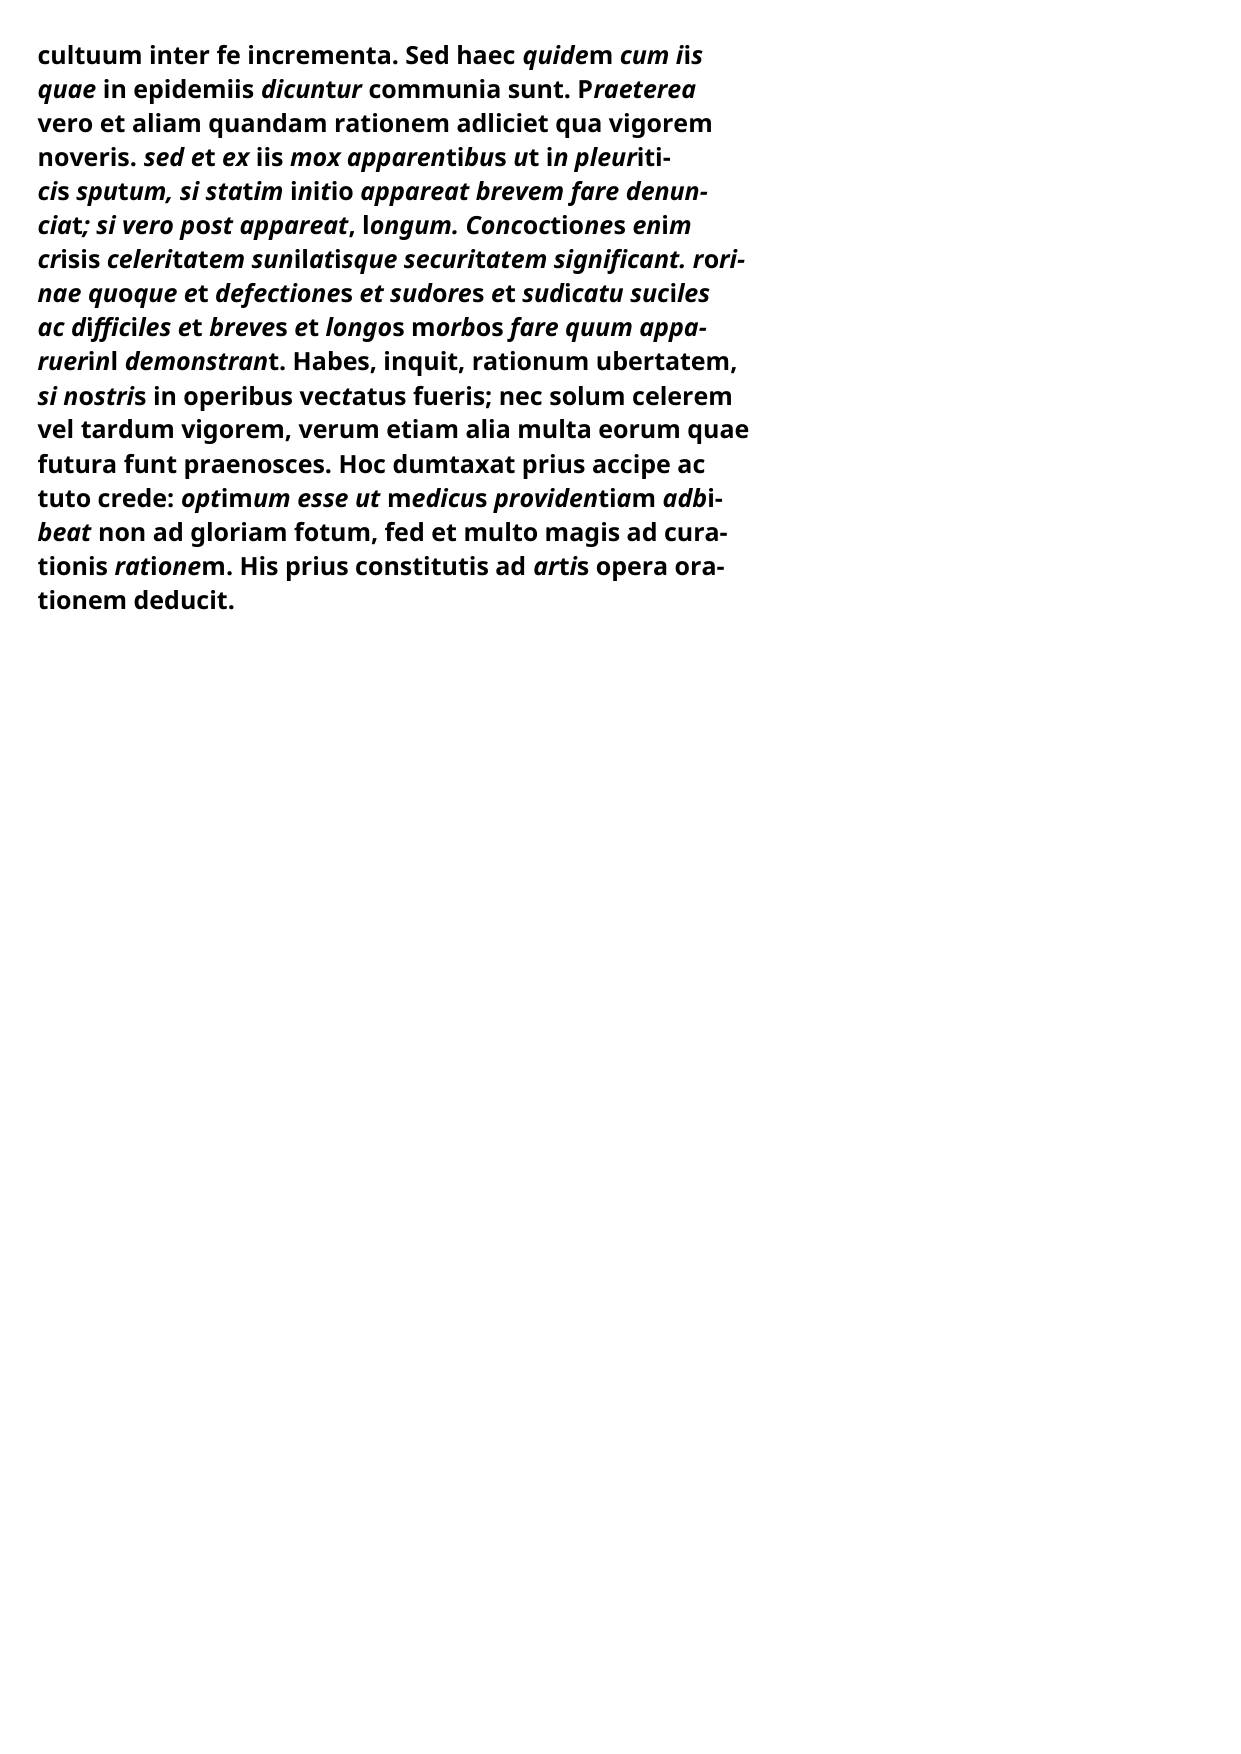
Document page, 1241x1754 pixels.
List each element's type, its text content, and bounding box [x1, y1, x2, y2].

text cultuum inter fe incrementa. Sed haec quidem cum iis quae in epidemiis dicuntur communia sunt. Praeterea vero et aliam quandam rationem adliciet qua vigorem noveris. sed et ex iis mox apparentibus ut in pleuriti- cis sputum, si statim initio appareat brevem fare denun- ciat; si vero post appareat, longum. Concoctiones enim crisis celeritatem sunilatisque securitatem significant. rori- nae quoque et defectiones et sudores et sudicatu suciles ac difficiles et breves et longos morbos fare quum appa- ruerinl demonstrant. Habes, inquit, rationum ubertatem, si nostris in operibus vectatus fueris; nec solum celerem vel tardum vigorem, verum etiam alia multa eorum quae futura funt praenosces. Hoc dumtaxat prius accipe ac tuto crede: optimum esse ut medicus providentiam adbi- beat non ad gloriam fotum, fed et multo magis ad cura- tionis rationem. His prius constitutis ad artis opera ora- tionem deducit. [37, 37, 1203, 617]
